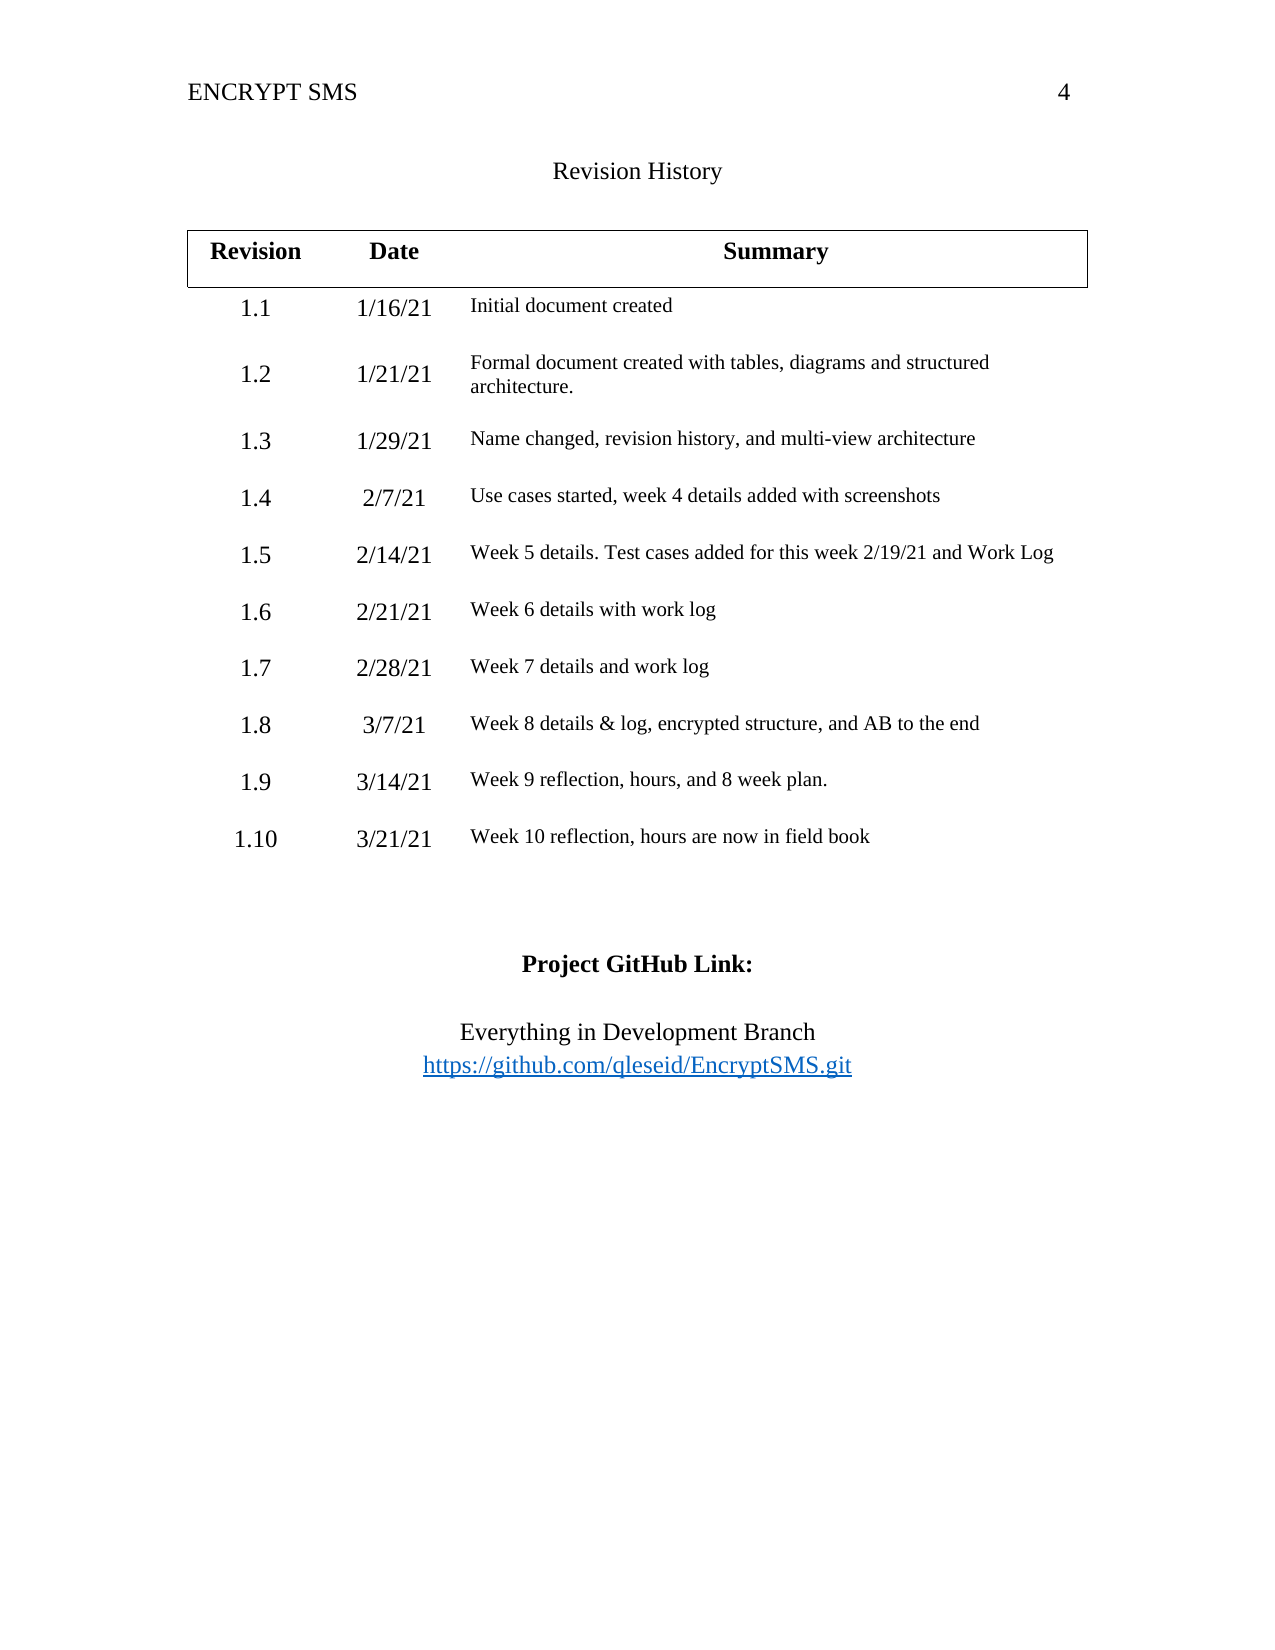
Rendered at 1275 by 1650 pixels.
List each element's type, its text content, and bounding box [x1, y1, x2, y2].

table_header Summary [464, 231, 1087, 287]
table_cell Use cases started, week 4 details added with screenshots [464, 477, 1087, 534]
table_cell 1/21/21 [324, 344, 464, 420]
table_header Date [324, 231, 464, 287]
table_cell 1.9 [188, 762, 324, 818]
table_cell Week 5 details. Test cases added for this week 2/19/21 and Work Log [464, 534, 1087, 591]
table_cell 1.2 [188, 344, 324, 420]
table_cell 3/14/21 [324, 762, 464, 818]
table_cell Week 10 reflection, hours are now in field book [464, 819, 1087, 875]
table_cell 1.8 [188, 705, 324, 762]
table_cell 1.3 [188, 420, 324, 477]
subtitle Project GitHub Link: [187, 949, 1087, 978]
subtitle Revision History [187, 156, 1087, 185]
table_cell 3/21/21 [324, 819, 464, 875]
table_cell Formal document created with tables, diagrams and structured architecture. [464, 344, 1087, 420]
text Everything in Development Branch [187, 1017, 1087, 1045]
table_cell Week 7 details and work log [464, 648, 1087, 705]
table_cell Week 8 details & log, encrypted structure, and AB to the end [464, 705, 1087, 762]
table_cell 1.1 [188, 288, 324, 344]
table_cell 1/29/21 [324, 420, 464, 477]
table_cell 1.4 [188, 477, 324, 534]
table_cell Name changed, revision history, and multi-view architecture [464, 420, 1087, 477]
table_cell 1.5 [188, 534, 324, 591]
table_cell 1.6 [188, 591, 324, 648]
table_cell 2/14/21 [324, 534, 464, 591]
table_cell 2/21/21 [324, 591, 464, 648]
text https://github.com/qleseid/EncryptSMS.git [187, 1050, 1087, 1079]
table_cell 1.10 [188, 819, 324, 875]
table_cell 1.7 [188, 648, 324, 705]
table_cell Initial document created [464, 288, 1087, 344]
table_cell 2/28/21 [324, 648, 464, 705]
table_header Revision [188, 231, 324, 287]
table_cell Week 6 details with work log [464, 591, 1087, 648]
table_cell 3/7/21 [324, 705, 464, 762]
table_cell 1/16/21 [324, 288, 464, 344]
table_cell Week 9 reflection, hours, and 8 week plan. [464, 762, 1087, 818]
table_cell 2/7/21 [324, 477, 464, 534]
